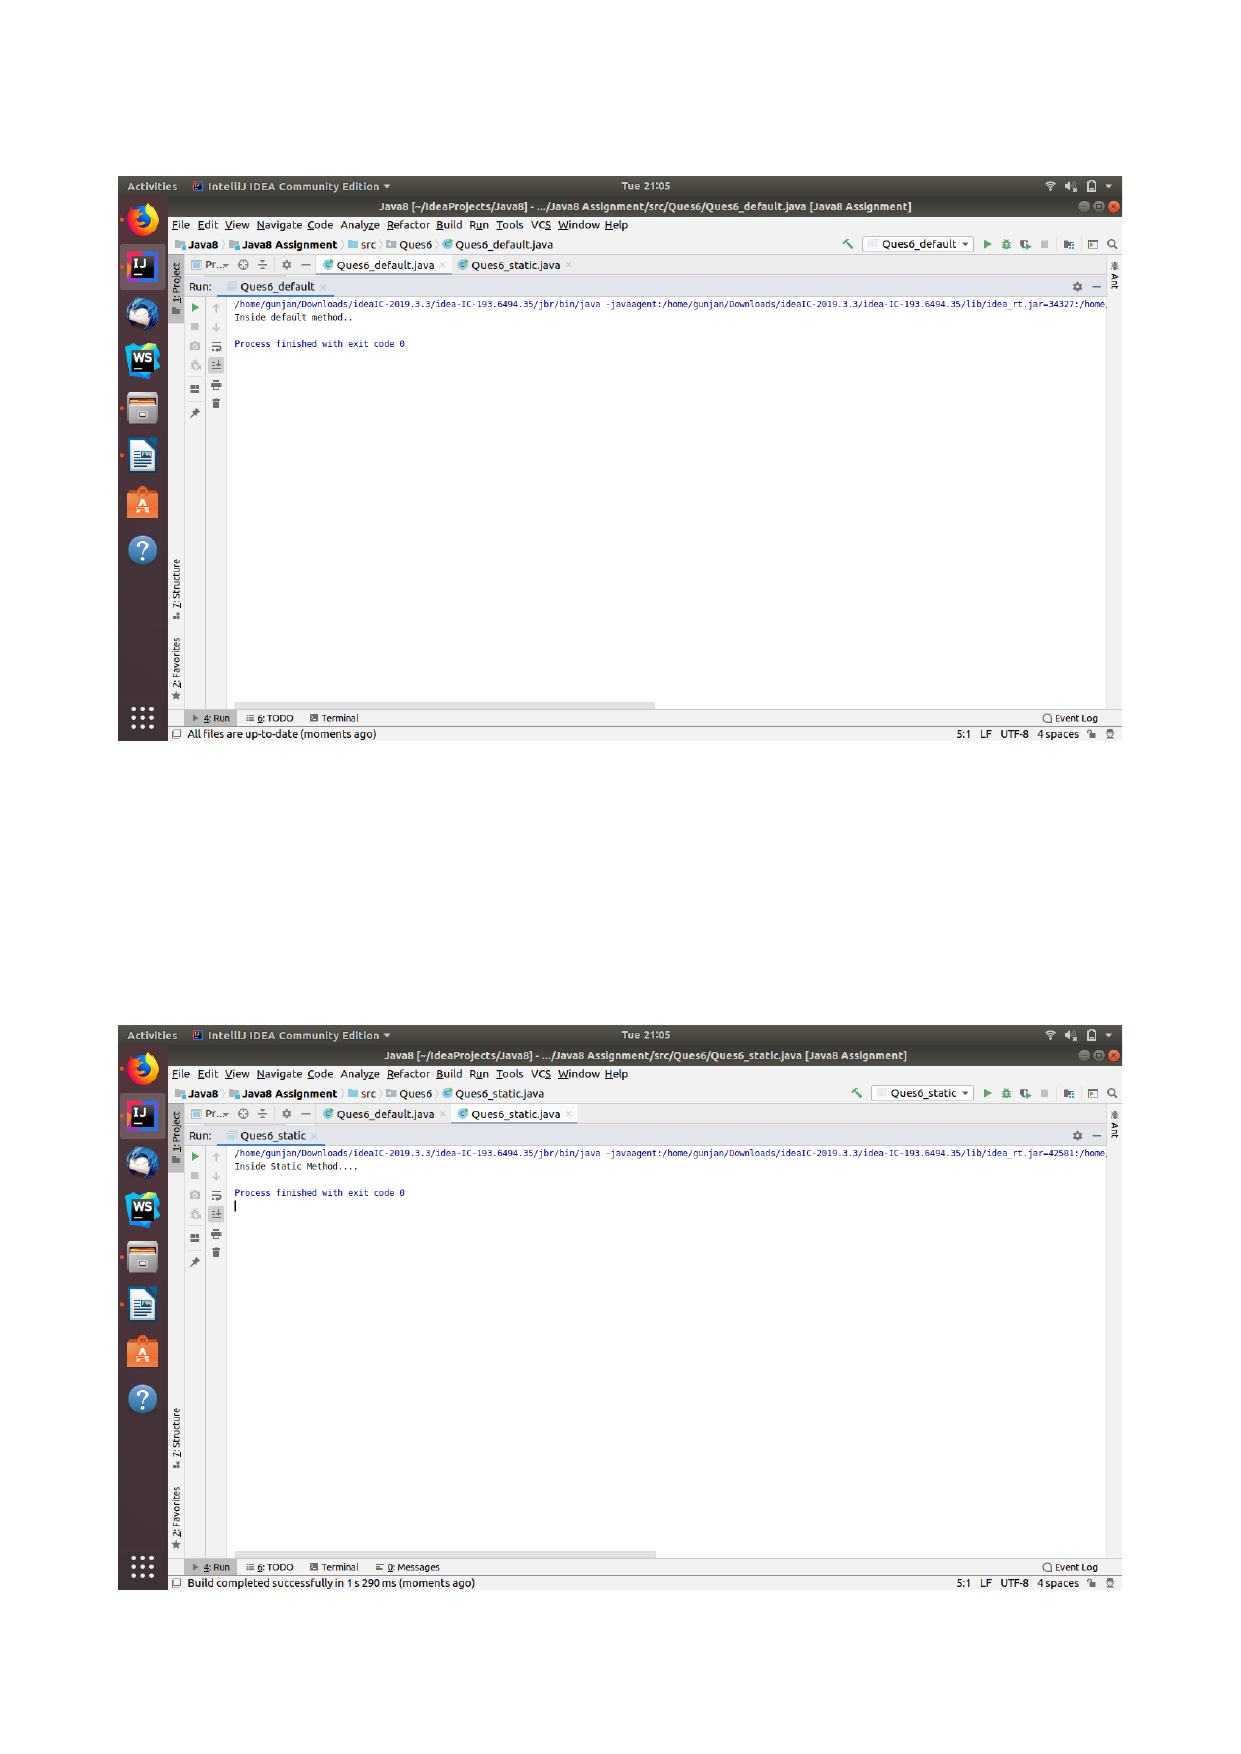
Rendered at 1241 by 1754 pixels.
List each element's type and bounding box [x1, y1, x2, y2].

picture [118, 1025, 1123, 1590]
picture [118, 176, 1123, 741]
